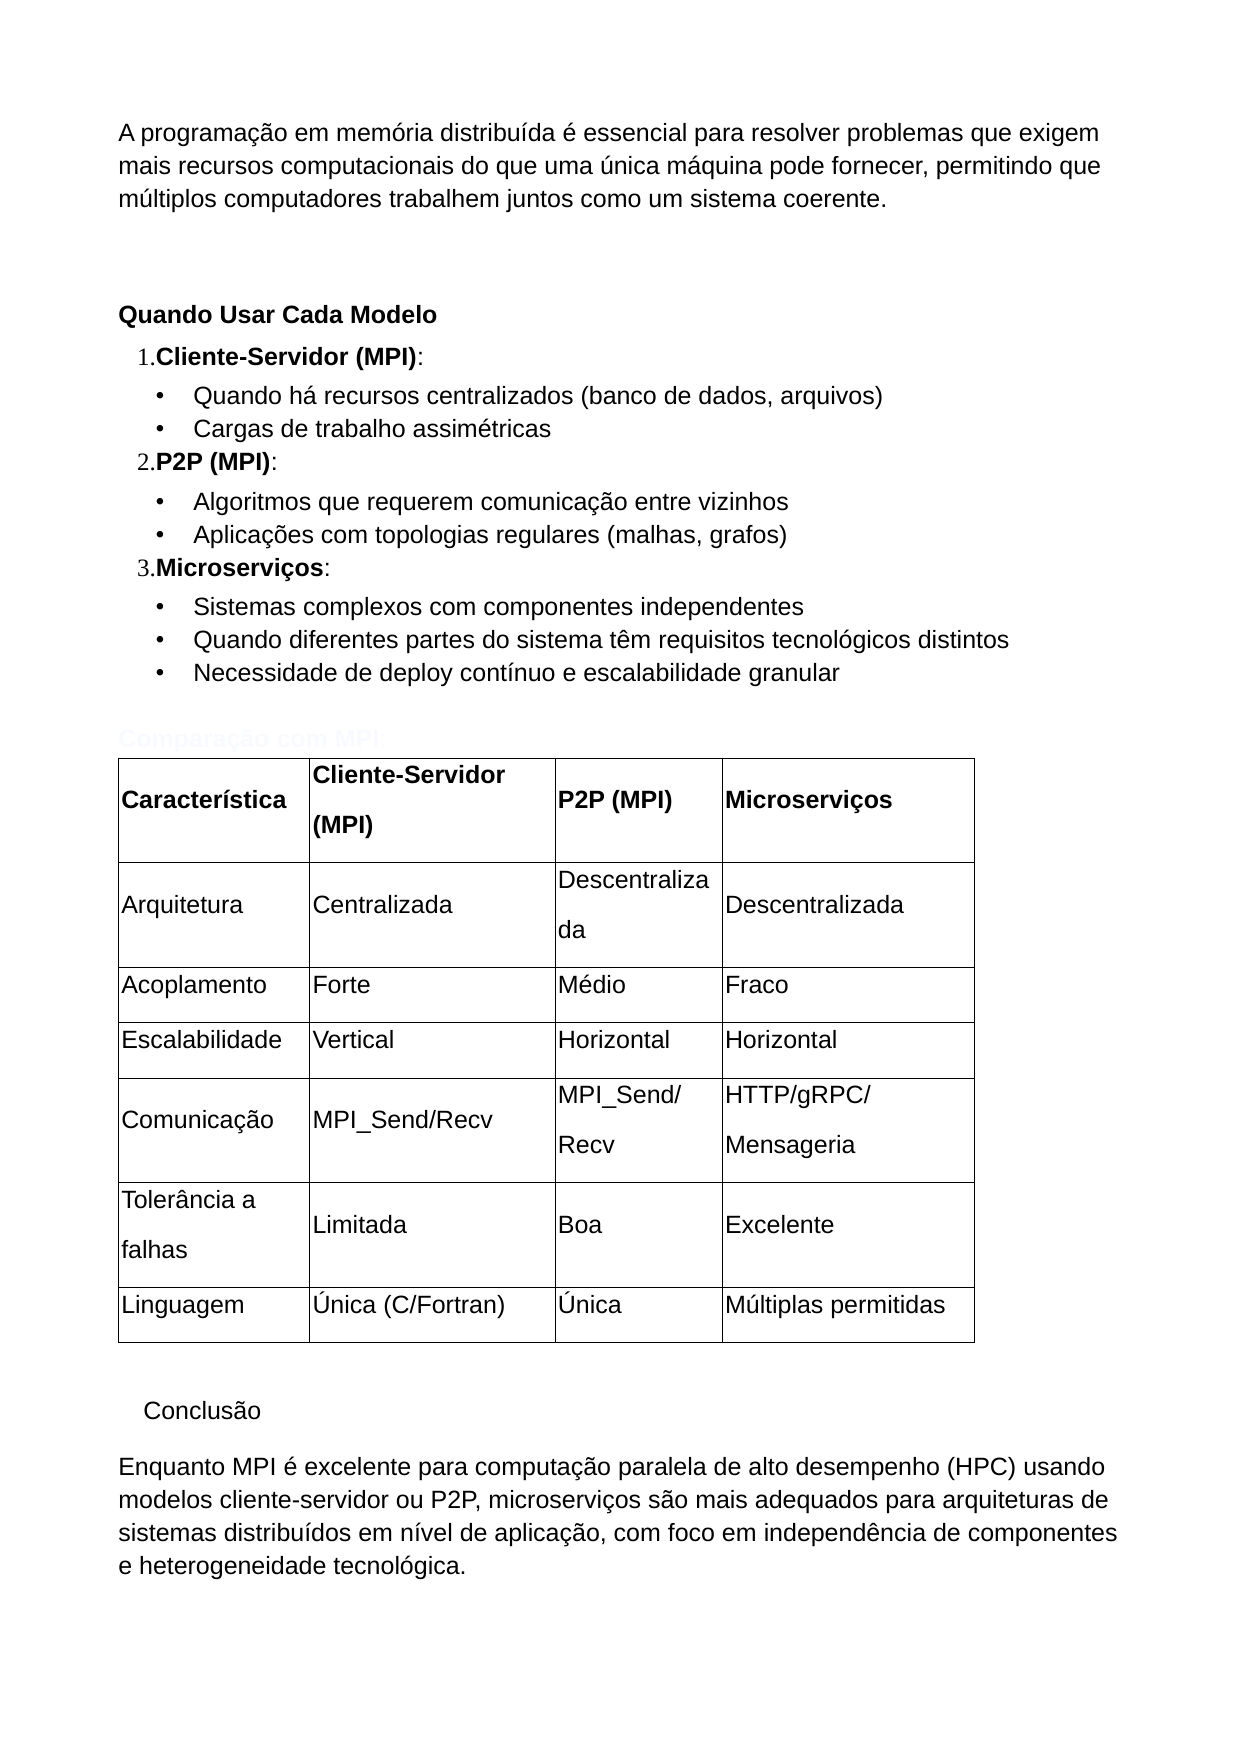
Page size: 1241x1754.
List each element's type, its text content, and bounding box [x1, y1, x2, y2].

table_cell Horizontal [723, 1023, 974, 1077]
table_cell Arquitetura [119, 863, 309, 967]
table_cell Boa [556, 1183, 722, 1287]
list P2P (MPI): [118, 447, 1122, 476]
table_cell Múltiplas permitidas [723, 1288, 974, 1342]
list Microserviços: [118, 553, 1122, 582]
table_cell Descentralizada [723, 863, 974, 967]
text Enquanto MPI é excelente para computação paralela de alto desempenho (HPC) usando modelos cliente-servidor ou P2P, microserviços são mais adequados para arquiteturas de sistemas distribuídos em nível de aplicação, com foco em independência de componentes e heterogeneidade tecnológica. [118, 1452, 1122, 1579]
table_cell Excelente [723, 1183, 974, 1287]
list Cliente-Servidor (MPI): [118, 341, 1122, 370]
table_cell Escalabilidade [119, 1023, 309, 1077]
table_header Microserviços [723, 759, 974, 862]
table_cell Acoplamento [119, 968, 309, 1022]
list Sistemas complexos com componentes independentes [156, 592, 1122, 621]
table_cell Fraco [723, 968, 974, 1022]
table_cell Linguagem [119, 1288, 309, 1342]
list Algoritmos que requerem comunicação entre vizinhos [156, 486, 1122, 515]
subtitle Conclusão [143, 1396, 1122, 1425]
list Aplicações com topologias regulares (malhas, grafos) [156, 519, 1122, 548]
text A programação em memória distribuída é essencial para resolver problemas que exigem mais recursos computacionais do que uma única máquina pode fornecer, permitindo que múltiplos computadores trabalhem juntos como um sistema coerente. [118, 118, 1122, 213]
text Comparação com MPI: [118, 724, 1122, 753]
list Necessidade de deploy contínuo e escalabilidade granular [156, 658, 1122, 687]
list Quando diferentes partes do sistema têm requisitos tecnológicos distintos [156, 625, 1122, 654]
table_header Característica [119, 759, 309, 862]
table_cell Médio [556, 968, 722, 1022]
list Quando há recursos centralizados (banco de dados, arquivos) [156, 381, 1122, 410]
table_cell Horizontal [556, 1023, 722, 1077]
table_cell MPI_Send/Recv [556, 1079, 722, 1182]
table_header Cliente-Servidor (MPI) [310, 759, 555, 862]
table_cell Limitada [310, 1183, 555, 1287]
table_cell Forte [310, 968, 555, 1022]
table_cell Única [556, 1288, 722, 1342]
table_cell Centralizada [310, 863, 555, 967]
table_cell HTTP/gRPC/Mensageria [723, 1079, 974, 1182]
subtitle Quando Usar Cada Modelo [118, 300, 1122, 329]
table_header P2P (MPI) [556, 759, 722, 862]
table_cell Descentralizada [556, 863, 722, 967]
table_cell Comunicação [119, 1079, 309, 1182]
table_cell Vertical [310, 1023, 555, 1077]
table_cell Única (C/Fortran) [310, 1288, 555, 1342]
list Cargas de trabalho assimétricas [156, 414, 1122, 443]
table_cell Tolerância a falhas [119, 1183, 309, 1287]
table_cell MPI_Send/Recv [310, 1079, 555, 1182]
